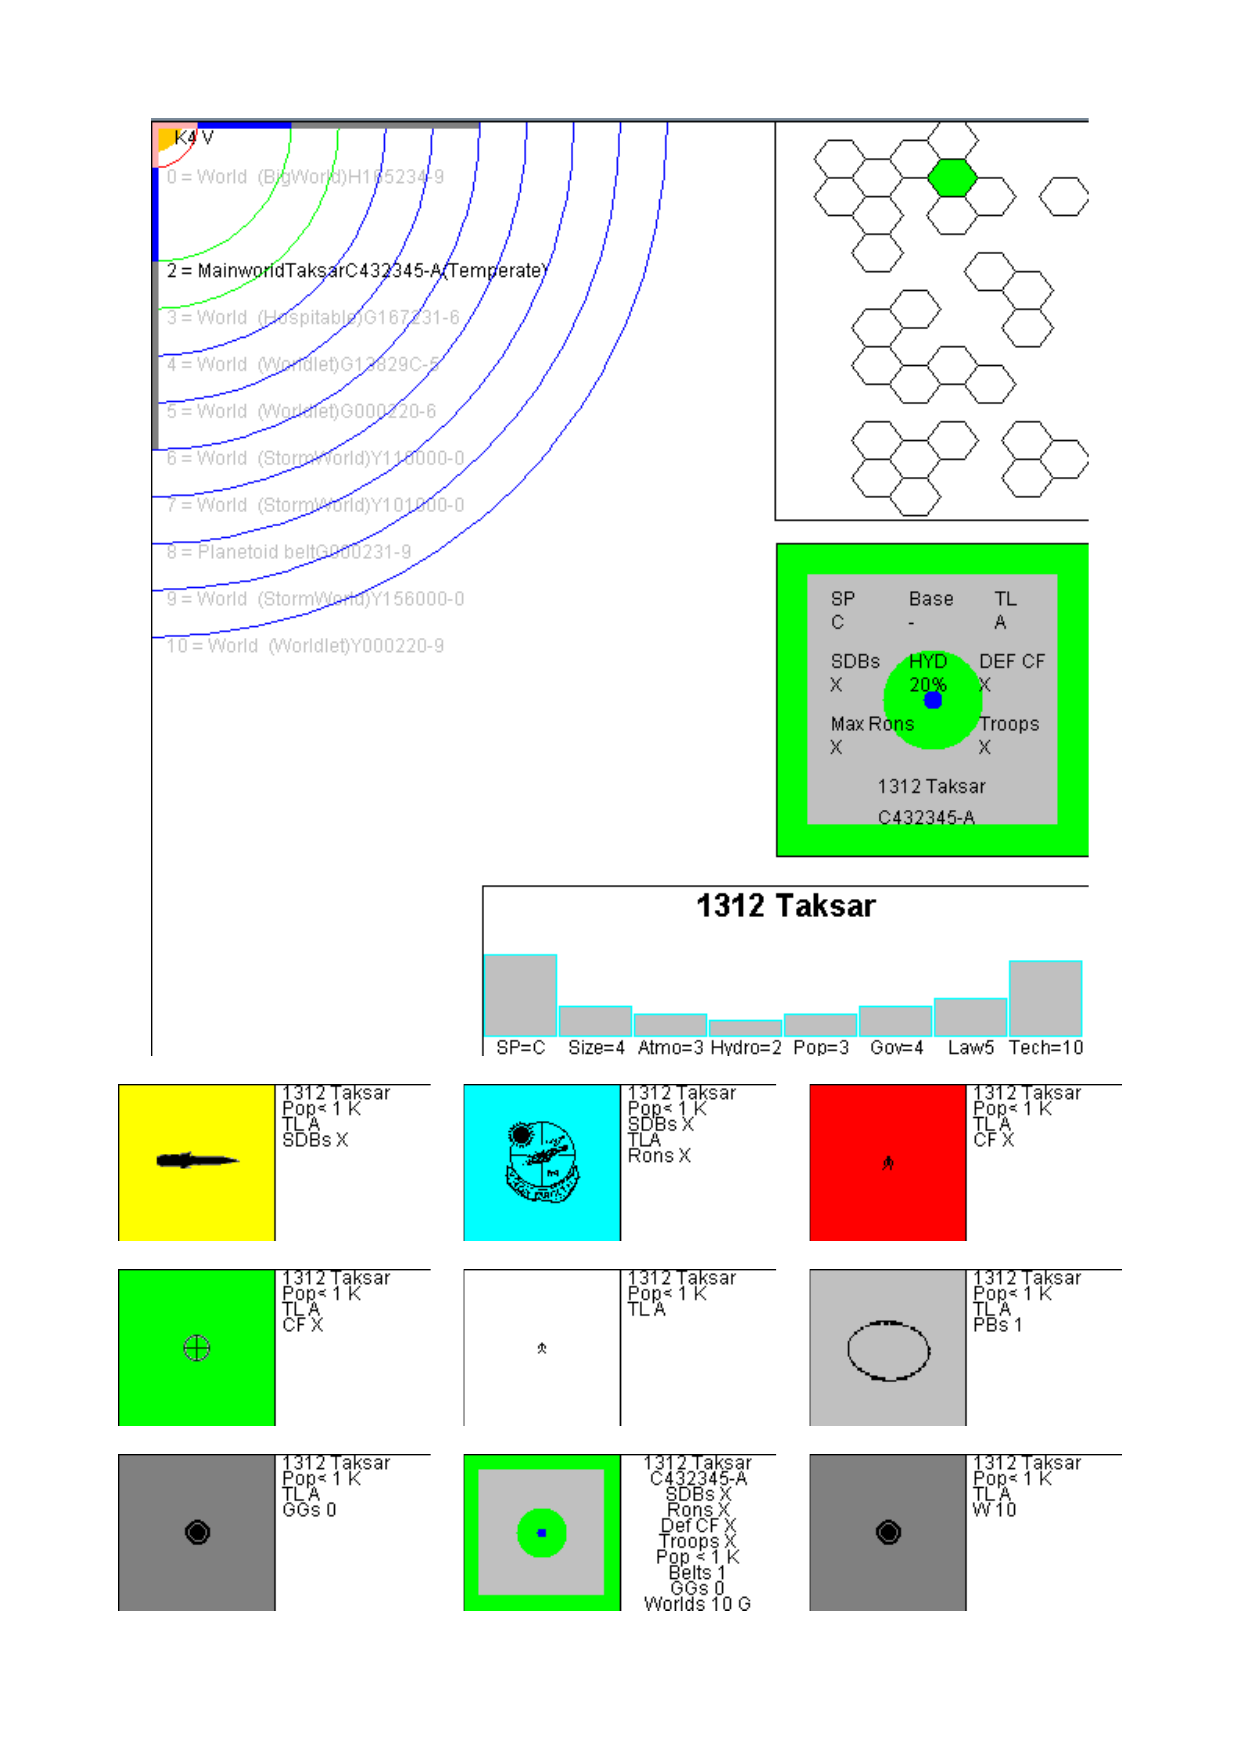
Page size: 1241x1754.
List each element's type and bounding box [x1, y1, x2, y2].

picture [463, 1269, 777, 1426]
picture [118, 1269, 431, 1426]
picture [118, 1454, 431, 1611]
picture [809, 1084, 1122, 1241]
picture [463, 1454, 777, 1611]
picture [809, 1454, 1122, 1611]
picture [809, 1269, 1122, 1426]
picture [118, 1084, 431, 1241]
picture [463, 1084, 777, 1241]
picture [151, 118, 1089, 1056]
